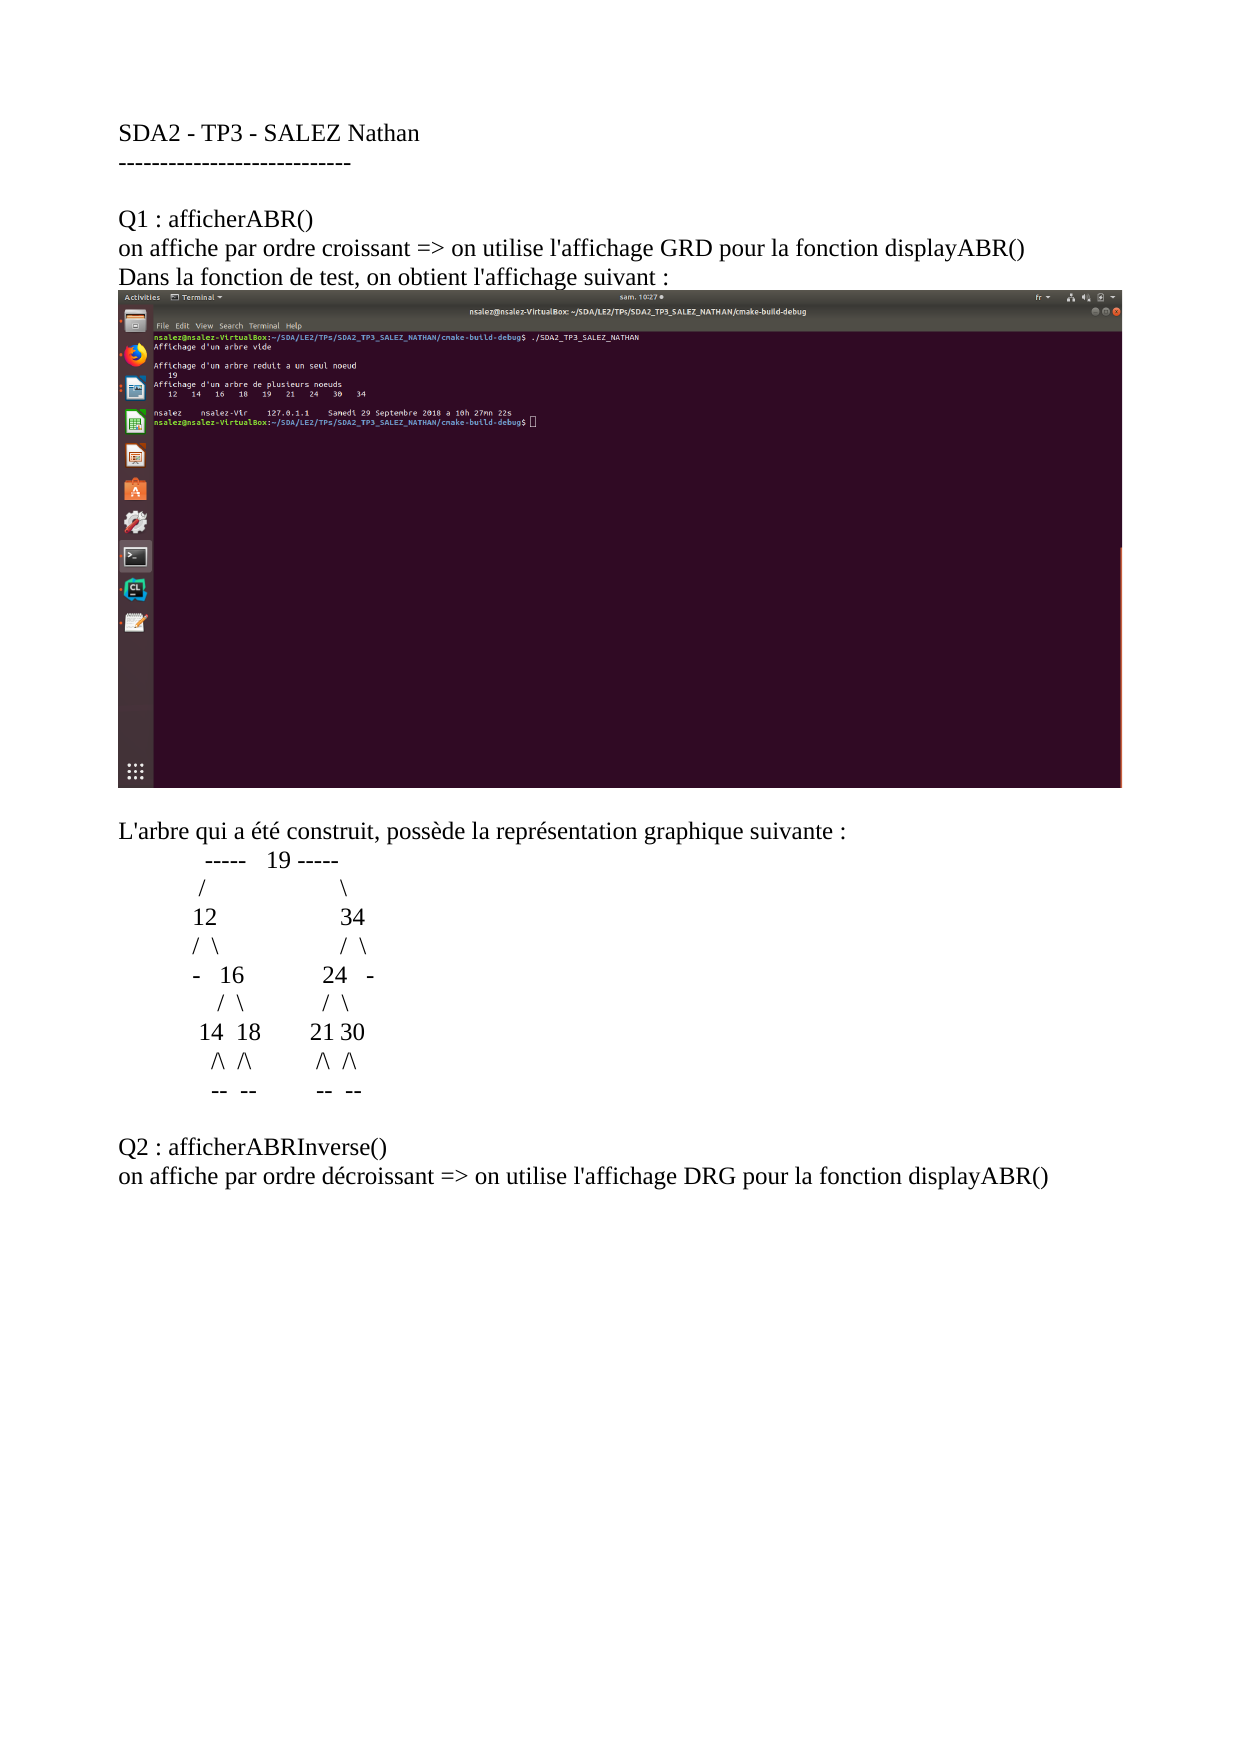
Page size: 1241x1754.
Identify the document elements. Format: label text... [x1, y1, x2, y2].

text 14 18 21 30 [118, 1017, 1122, 1046]
text on affiche par ordre croissant => on utilise l'affichage GRD pour la fonction displayABR() [118, 233, 1122, 262]
text on affiche par ordre décroissant => on utilise l'affichage DRG pour la fonction displayABR() [118, 1161, 1122, 1190]
text ---------------------------- [118, 147, 1122, 176]
text - 16 24 - [118, 960, 1122, 988]
text / \ / \ [118, 931, 1122, 960]
text ----- 19 ----- [118, 845, 1122, 873]
text SDA2 - TP3 - SALEZ Nathan [118, 118, 1122, 147]
text / \ [118, 873, 1122, 902]
text Dans la fonction de test, on obtient l'affichage suivant : [118, 262, 1122, 290]
text Q2 : afficherABRInverse() [118, 1132, 1122, 1161]
text -- -- -- -- [118, 1075, 1122, 1103]
text / \ / \ [118, 988, 1122, 1017]
text L'arbre qui a été construit, possède la représentation graphique suivante : [118, 816, 1122, 845]
picture [118, 290, 1123, 788]
text /\ /\ /\ /\ [118, 1046, 1122, 1075]
text Q1 : afficherABR() [118, 204, 1122, 233]
text 12 34 [118, 902, 1122, 931]
